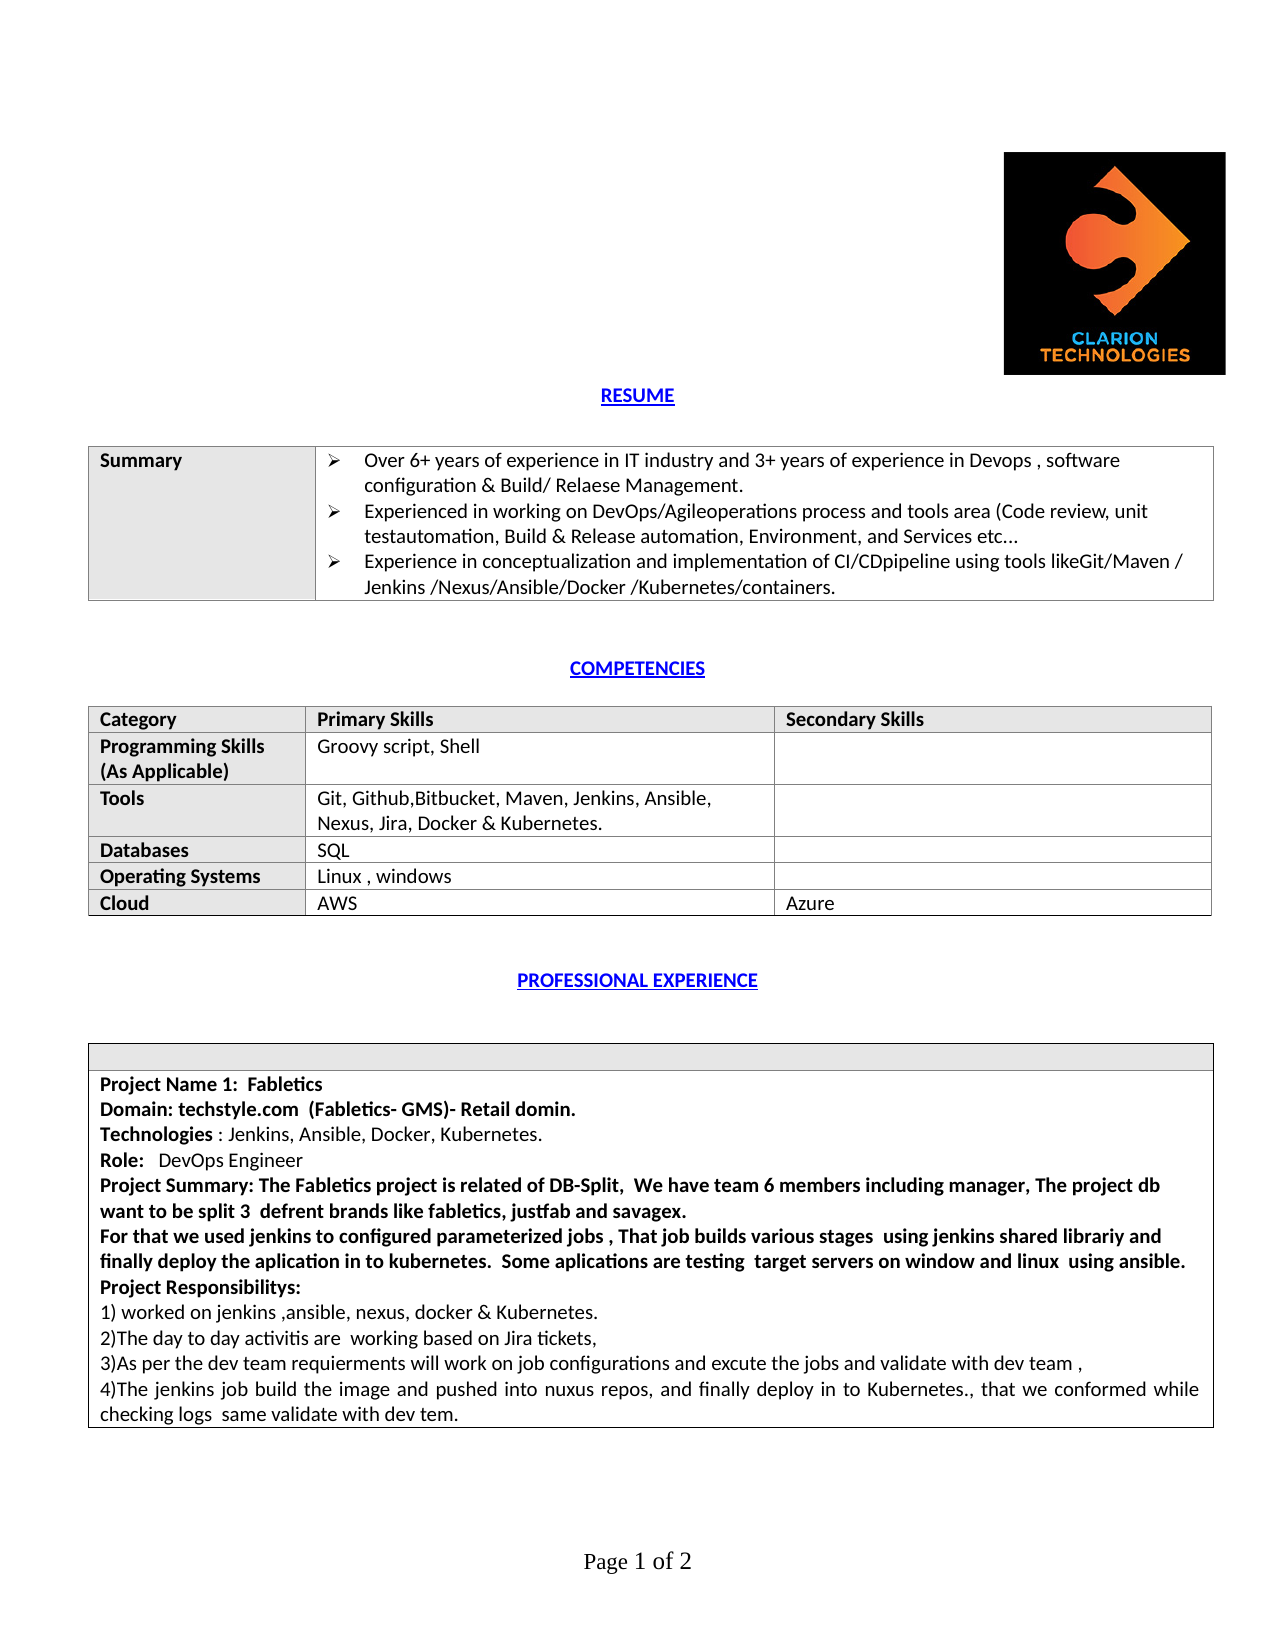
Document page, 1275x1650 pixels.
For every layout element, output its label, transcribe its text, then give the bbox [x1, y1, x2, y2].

table_cell Project Name 1: Fabletics Domain: techstyle.com (Fabletics- GMS)- Retail domin. Technologies : Jenkins, Ansible, Docker, Kubernetes. Role: DevOps Engineer Project Summary: The Fabletics project is related of DB-Split, We have team 6 members including manager, The project db want to be split 3 defrent brands like fabletics, justfab and savagex. For that we used jenkins to configured parameterized jobs , That job builds various stages using jenkins shared librariy and finally deploy the aplication in to kubernetes. Some aplications are testing target servers on window and linux using ansible. Project Responsibilitys: 1) worked on jenkins ,ansible, nexus, docker & Kubernetes. 2)The day to day activitis are working based on Jira tickets, 3)As per the dev team requierments will work on job configurations and excute the jobs and validate with dev team , 4)The jenkins job build the image and pushed into nuxus repos, and finally deploy in to Kubernetes., that we conformed while checking logs same validate with dev tem. [89, 1071, 1213, 1427]
table_cell [775, 785, 1211, 836]
table_cell Databases [89, 837, 305, 862]
table_cell Programming Skills (As Applicable) [89, 733, 305, 784]
text COMPETENCIES [187, 655, 1087, 680]
table_cell Groovy script, Shell [306, 733, 774, 784]
table_header Primary Skills [306, 707, 774, 732]
table_header Category [89, 707, 305, 732]
table_cell Operating Systems [89, 863, 305, 889]
table_cell AWS [306, 890, 774, 915]
table_cell [775, 863, 1211, 889]
table_cell SQL [306, 837, 774, 862]
table_cell Linux , windows [306, 863, 774, 889]
table_cell Azure [775, 890, 1211, 915]
text RESUME [187, 383, 1087, 408]
table_cell Tools [89, 785, 305, 836]
table_header Summary [89, 447, 315, 599]
table_cell Git, Github,Bitbucket, Maven, Jenkins, Ansible, Nexus, Jira, Docker & Kubernetes. [306, 785, 774, 836]
table_cell [775, 733, 1211, 784]
picture [1003, 152, 1226, 375]
table_cell [775, 837, 1211, 862]
table_header Over 6+ years of experience in IT industry and 3+ years of experience in Devops , software configuration & Build/ Relaese Management. Experienced in working on DevOps/Agileoperations process and tools area (Code review, unit testautomation, Build & Release automation, Environment, and Services etc... Experience in conceptualization and implementation of CI/CDpipeline using tools likeGit/Maven / Jenkins /Nexus/Ansible/Docker /Kubernetes/containers. [316, 447, 1213, 599]
table_header [89, 1044, 1213, 1070]
text PROFESSIONAL EXPERIENCE [187, 967, 1087, 992]
table_header Secondary Skills [775, 707, 1211, 732]
table_cell Cloud [89, 890, 305, 915]
